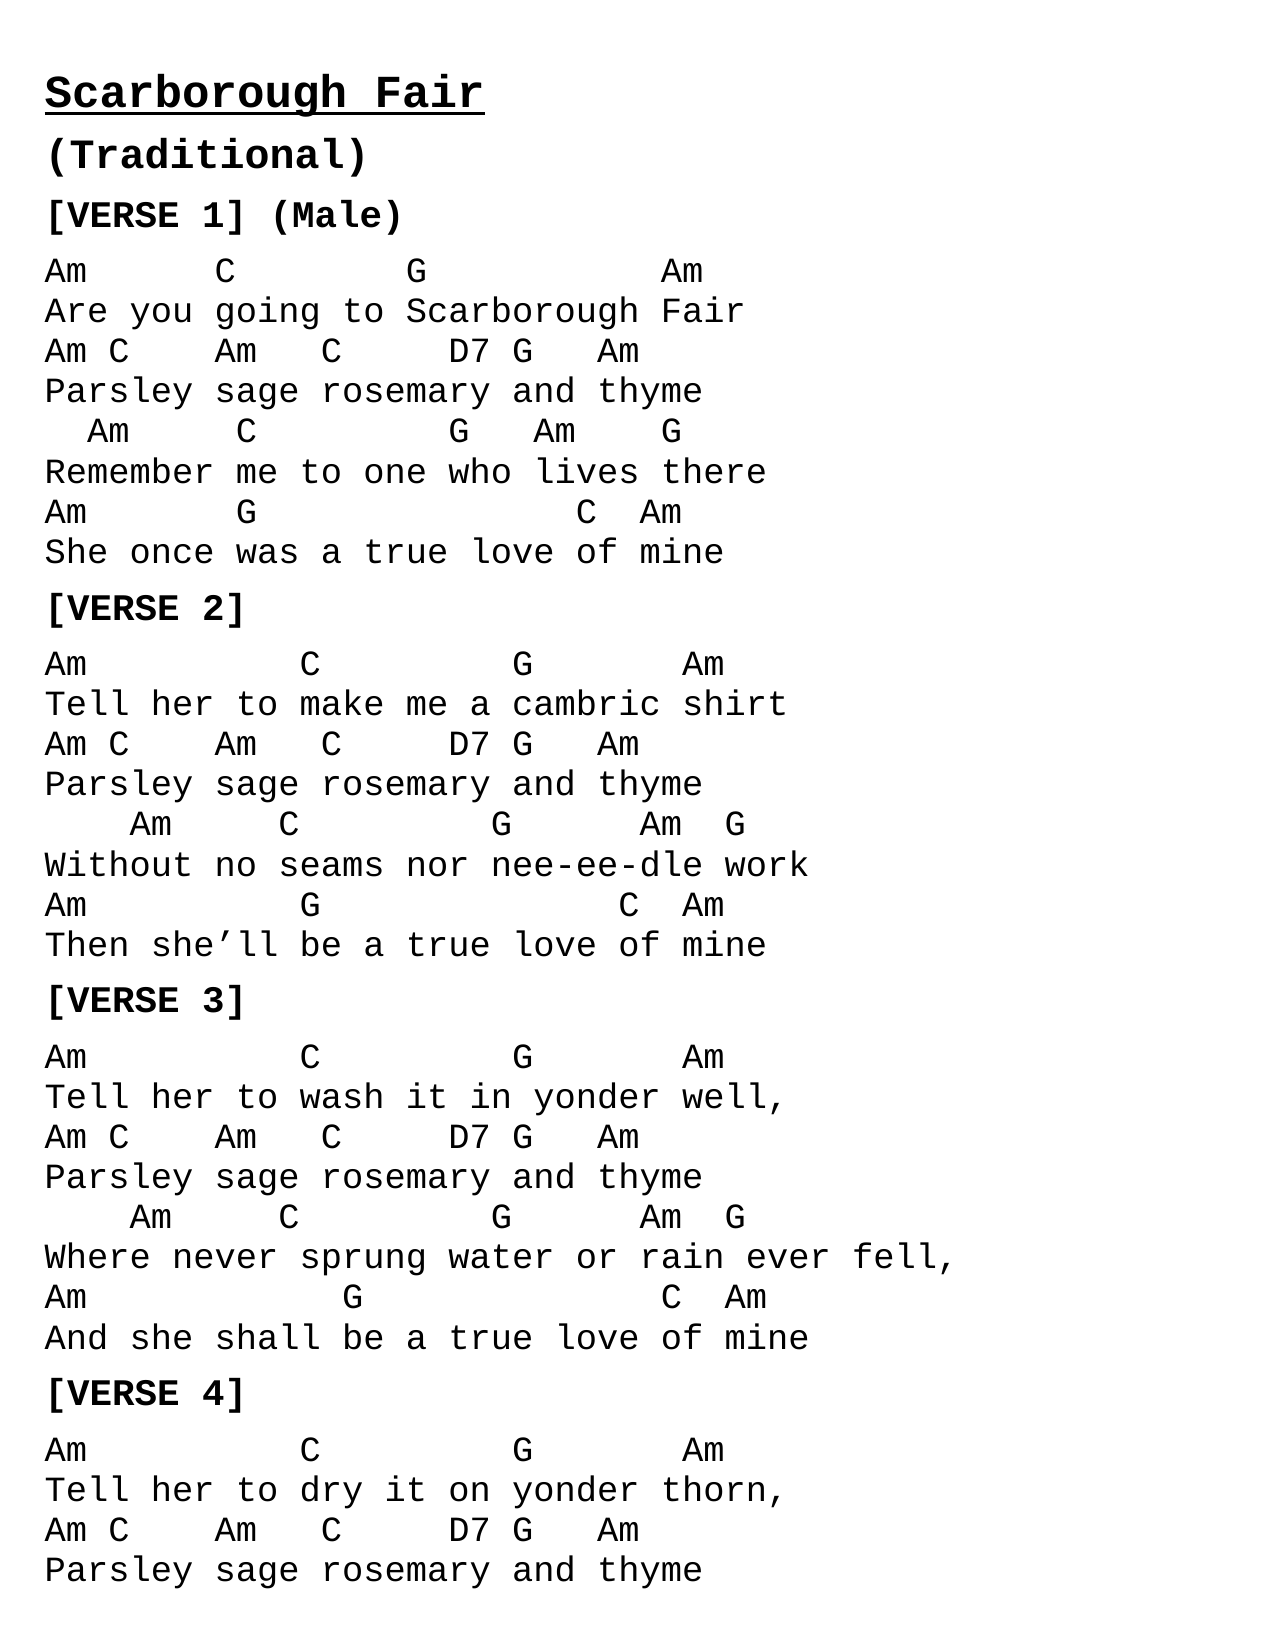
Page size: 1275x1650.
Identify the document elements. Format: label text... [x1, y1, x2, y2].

subtitle [VERSE 3] [44, 982, 1231, 1024]
text Tell her to dry it on yonder thorn, [44, 1472, 1231, 1512]
subtitle [VERSE 2] [44, 589, 1231, 631]
subtitle [VERSE 1] (Male) [44, 196, 1231, 238]
text Am C Am C D7 G Am [44, 1119, 1231, 1159]
text Parsley sage rosemary and thyme [44, 766, 1231, 806]
text Am C Am C D7 G Am [44, 1512, 1231, 1552]
subtitle [VERSE 4] [44, 1374, 1231, 1417]
text Am C G Am [44, 1039, 1231, 1079]
text Am G C Am [44, 887, 1231, 927]
text Am G C Am [44, 1279, 1231, 1319]
text Am G C Am [44, 494, 1231, 534]
text Tell her to make me a cambric shirt [44, 686, 1231, 726]
text Am C G Am [44, 1432, 1231, 1472]
text Am C G Am G [44, 413, 1231, 453]
text Am C G Am G [44, 806, 1231, 846]
text And she shall be a true love of mine [44, 1319, 1231, 1360]
text Parsley sage rosemary and thyme [44, 373, 1231, 413]
text Parsley sage rosemary and thyme [44, 1159, 1231, 1199]
text Am C G Am G [44, 1199, 1231, 1239]
text Remember me to one who lives there [44, 453, 1231, 494]
text Am C G Am [44, 253, 1231, 293]
text Where never sprung water or rain ever fell, [44, 1239, 1231, 1279]
text She once was a true love of mine [44, 534, 1231, 574]
text Am C Am C D7 G Am [44, 333, 1231, 373]
text Tell her to wash it in yonder well, [44, 1079, 1231, 1119]
text Am C G Am [44, 646, 1231, 686]
text Am C Am C D7 G Am [44, 726, 1231, 766]
text Without no seams nor nee-ee-dle work [44, 846, 1231, 887]
text Parsley sage rosemary and thyme [44, 1552, 1231, 1592]
subtitle (Traditional) [44, 134, 1231, 181]
text Are you going to Scarborough Fair [44, 293, 1231, 333]
subtitle Scarborough Fair [44, 69, 1231, 121]
text Then she’ll be a true love of mine [44, 927, 1231, 967]
